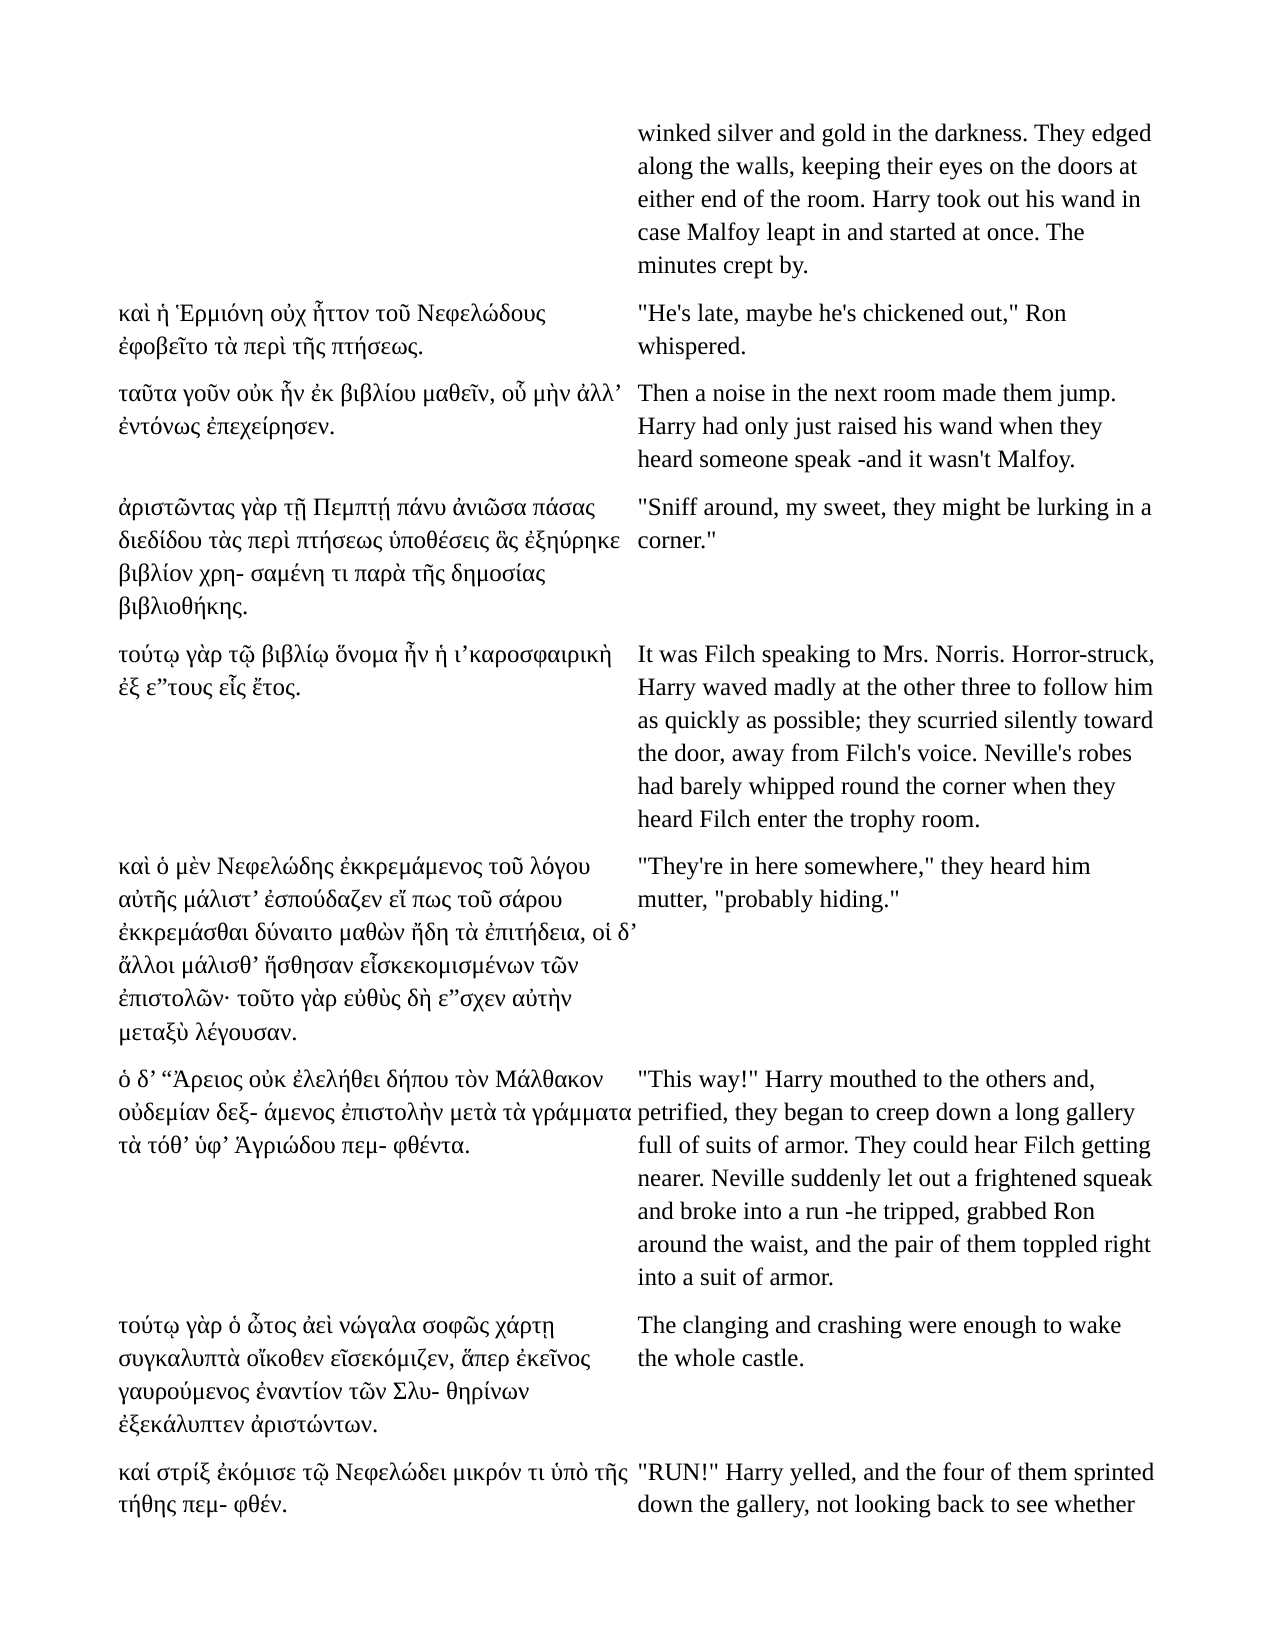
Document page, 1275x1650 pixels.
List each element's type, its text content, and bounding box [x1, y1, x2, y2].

table_cell [118, 118, 637, 298]
table_cell "Sniff around, my sweet, they might be lurking in a corner." [638, 492, 1157, 639]
table_cell καὶ ὁ μὲν Νεφελώδης ἐκκρεμάμενος τοῦ λόγου αὐτῆς μάλιστ’ ἐσπούδαζεν εἴ πως τοῦ σάρου ἐκκρεμάσθαι δύναιτο μαθὼν ἤδη τὰ ἐπιτήδεια, οἱ δ’ ἄλλοι μάλισθ’ ἥσθησαν εἷσκεκομισμένων τῶν ἐπιστολῶν· τοῦτο γὰρ εὐθὺς δὴ ε”σχεν αὐτὴν μεταξὺ λέγουσαν. [118, 851, 637, 1064]
table_cell Then a noise in the next room made them jump. Harry had only just raised his wand when they heard someone speak -and it wasn't Malfoy. [638, 379, 1157, 492]
table_cell ὁ δ’ “Ἀρειος οὐκ ἐλελήθει δήπου τὸν Μάλθακον οὐδεμίαν δεξ- άμενος ἐπιστολὴν μετὰ τὰ γράμματα τὰ τόθ’ ὑφ’ Ἁγριώδου πεμ- φθέντα. [118, 1064, 637, 1310]
table_cell τούτῳ γὰρ τῷ βιβλίῳ ὅνομα ἦν ἡ ι’καροσφαιρικὴ ἐξ ε”τους εἷς ἔτος. [118, 639, 637, 851]
table_cell The clanging and crashing were enough to wake the whole castle. [638, 1310, 1157, 1457]
table_cell It was Filch speaking to Mrs. Norris. Horror-struck, Harry waved madly at the other three to follow him as quickly as possible; they scurried silently toward the door, away from Filch's voice. Neville's robes had barely whipped round the corner when they heard Filch enter the trophy room. [638, 639, 1157, 851]
table_cell καί στρίξ ἐκόμισε τῷ Νεφελώδει μικρόν τι ὑπὸ τῆς τήθης πεμ- φθέν. [118, 1457, 637, 1518]
table_cell "He's late, maybe he's chickened out," Ron whispered. [638, 298, 1157, 378]
table_cell "This way!" Harry mouthed to the others and, petrified, they began to creep down a long gallery full of suits of armor. They could hear Filch getting nearer. Neville suddenly let out a frightened squeak and broke into a run -he tripped, grabbed Ron around the waist, and the pair of them toppled right into a suit of armor. [638, 1064, 1157, 1310]
table_cell "RUN!" Harry yelled, and the four of them sprinted down the gallery, not looking back to see whether [638, 1457, 1157, 1518]
table_cell ταῦτα γοῦν οὐκ ἧν ἐκ βιβλίου μαθεῖν, οὗ μὴν ἀλλ’ ἐντόνως ἐπεχείρησεν. [118, 379, 637, 492]
table_cell τούτῳ γὰρ ὁ ὦτος ἀεὶ νώγαλα σοφῶς χάρτῃ συγκαλυπτὰ οἴκοθεν εῖσεκόμιζεν, ἅπερ ἐκεῖνος γαυρούμενος ἐναντίον τῶν Σλυ- θηρίνων ἐξεκάλυπτεν ἀριστώντων. [118, 1310, 637, 1457]
table_cell καὶ ἡ Ἑρμιόνη οὐχ ἧττον τοῦ Νεφελώδους ἐφοβεῖτο τὰ περὶ τῆς πτήσεως. [118, 298, 637, 378]
table_cell ἀριστῶντας γὰρ τῇ Πεμπτῄ πάνυ ἀνιῶσα πάσας διεδίδου τὰς περὶ πτήσεως ὑποθέσεις ἃς ἐξηύρηκε βιβλίον χρη- σαμένη τι παρὰ τῆς δημοσίας βιβλιοθήκης. [118, 492, 637, 639]
table_cell winked silver and gold in the darkness. They edged along the walls, keeping their eyes on the doors at either end of the room. Harry took out his wand in case Malfoy leapt in and started at once. The minutes crept by. [638, 118, 1157, 298]
table_cell "They're in here somewhere," they heard him mutter, "probably hiding." [638, 851, 1157, 1064]
